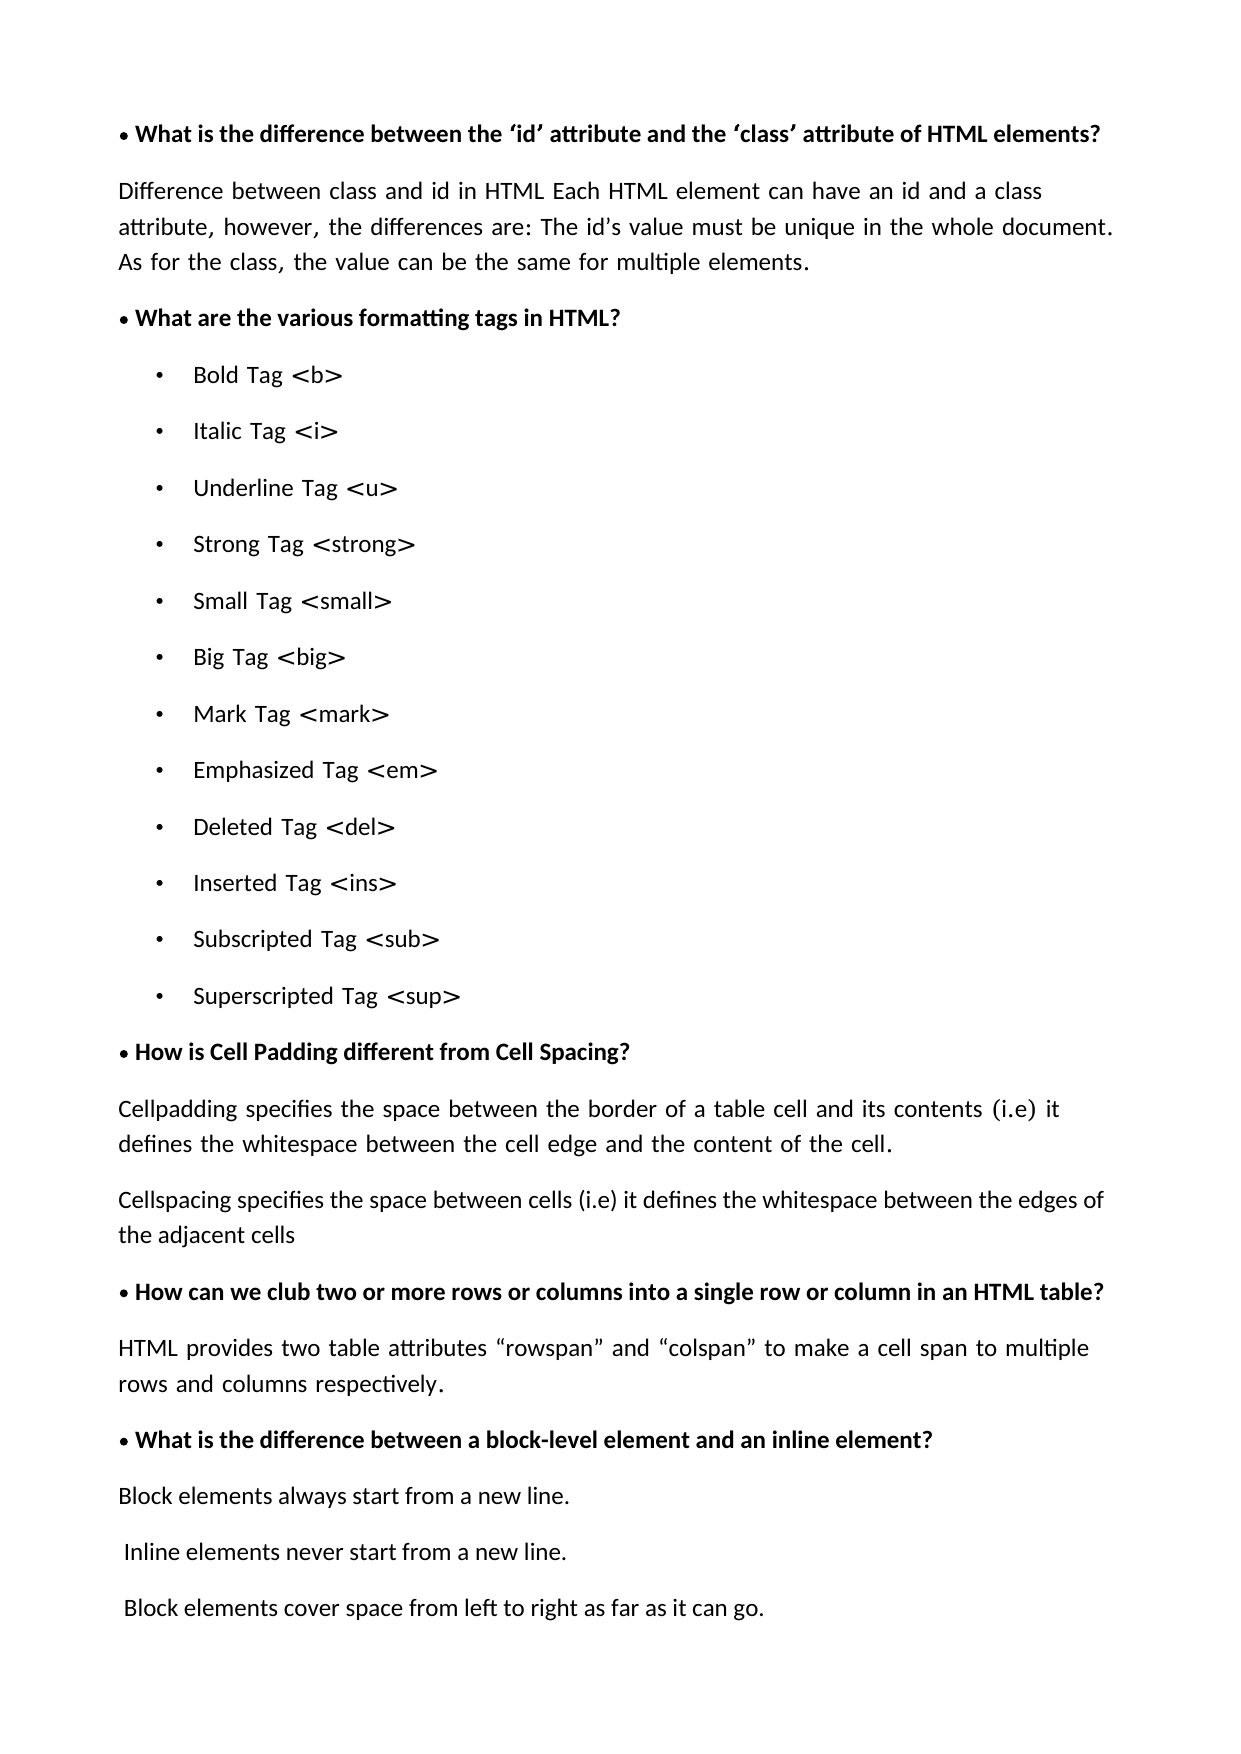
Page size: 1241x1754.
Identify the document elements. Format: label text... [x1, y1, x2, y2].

text • What is the difference between the ‘id’ attribute and the ‘class’ attribute of HTML elements? [118, 118, 1122, 149]
text Cellpadding specifies the space between the border of a table cell and its contents (i.e) it defines the whitespace between the cell edge and the content of the cell. [118, 1092, 1122, 1159]
list Underline Tag <u> [156, 471, 1122, 502]
text Inline elements never start from a new line. [118, 1536, 1122, 1567]
list Emphasized Tag <em> [156, 754, 1122, 785]
list Big Tag <big> [156, 641, 1122, 672]
list Mark Tag <mark> [156, 697, 1122, 728]
text • How is Cell Padding different from Cell Spacing? [118, 1036, 1122, 1067]
list Small Tag <small> [156, 584, 1122, 615]
text • How can we club two or more rows or columns into a single row or column in an HTML table? [118, 1275, 1122, 1306]
list Deleted Tag <del> [156, 810, 1122, 841]
list Strong Tag <strong> [156, 528, 1122, 559]
text • What are the various formatting tags in HTML? [118, 302, 1122, 333]
list Inserted Tag <ins> [156, 867, 1122, 898]
list Italic Tag <i> [156, 415, 1122, 446]
text Cellspacing specifies the space between cells (i.e) it defines the whitespace between the edges of the adjacent cells [118, 1184, 1122, 1250]
text Block elements always start from a new line. [118, 1480, 1122, 1511]
list Bold Tag <b> [156, 358, 1122, 389]
text Block elements cover space from left to right as far as it can go. [118, 1592, 1122, 1622]
list Superscripted Tag <sup> [156, 979, 1122, 1011]
text Difference between class and id in HTML Each HTML element can have an id and a class attribute, however, the differences are: The id’s value must be unique in the whole document. As for the class, the value can be the same for multiple elements. [118, 174, 1122, 277]
list Subscripted Tag <sub> [156, 923, 1122, 954]
text HTML provides two table attributes “rowspan” and “colspan” to make a cell span to multiple rows and columns respectively. [118, 1332, 1122, 1398]
text • What is the difference between a block-level element and an inline element? [118, 1424, 1122, 1455]
